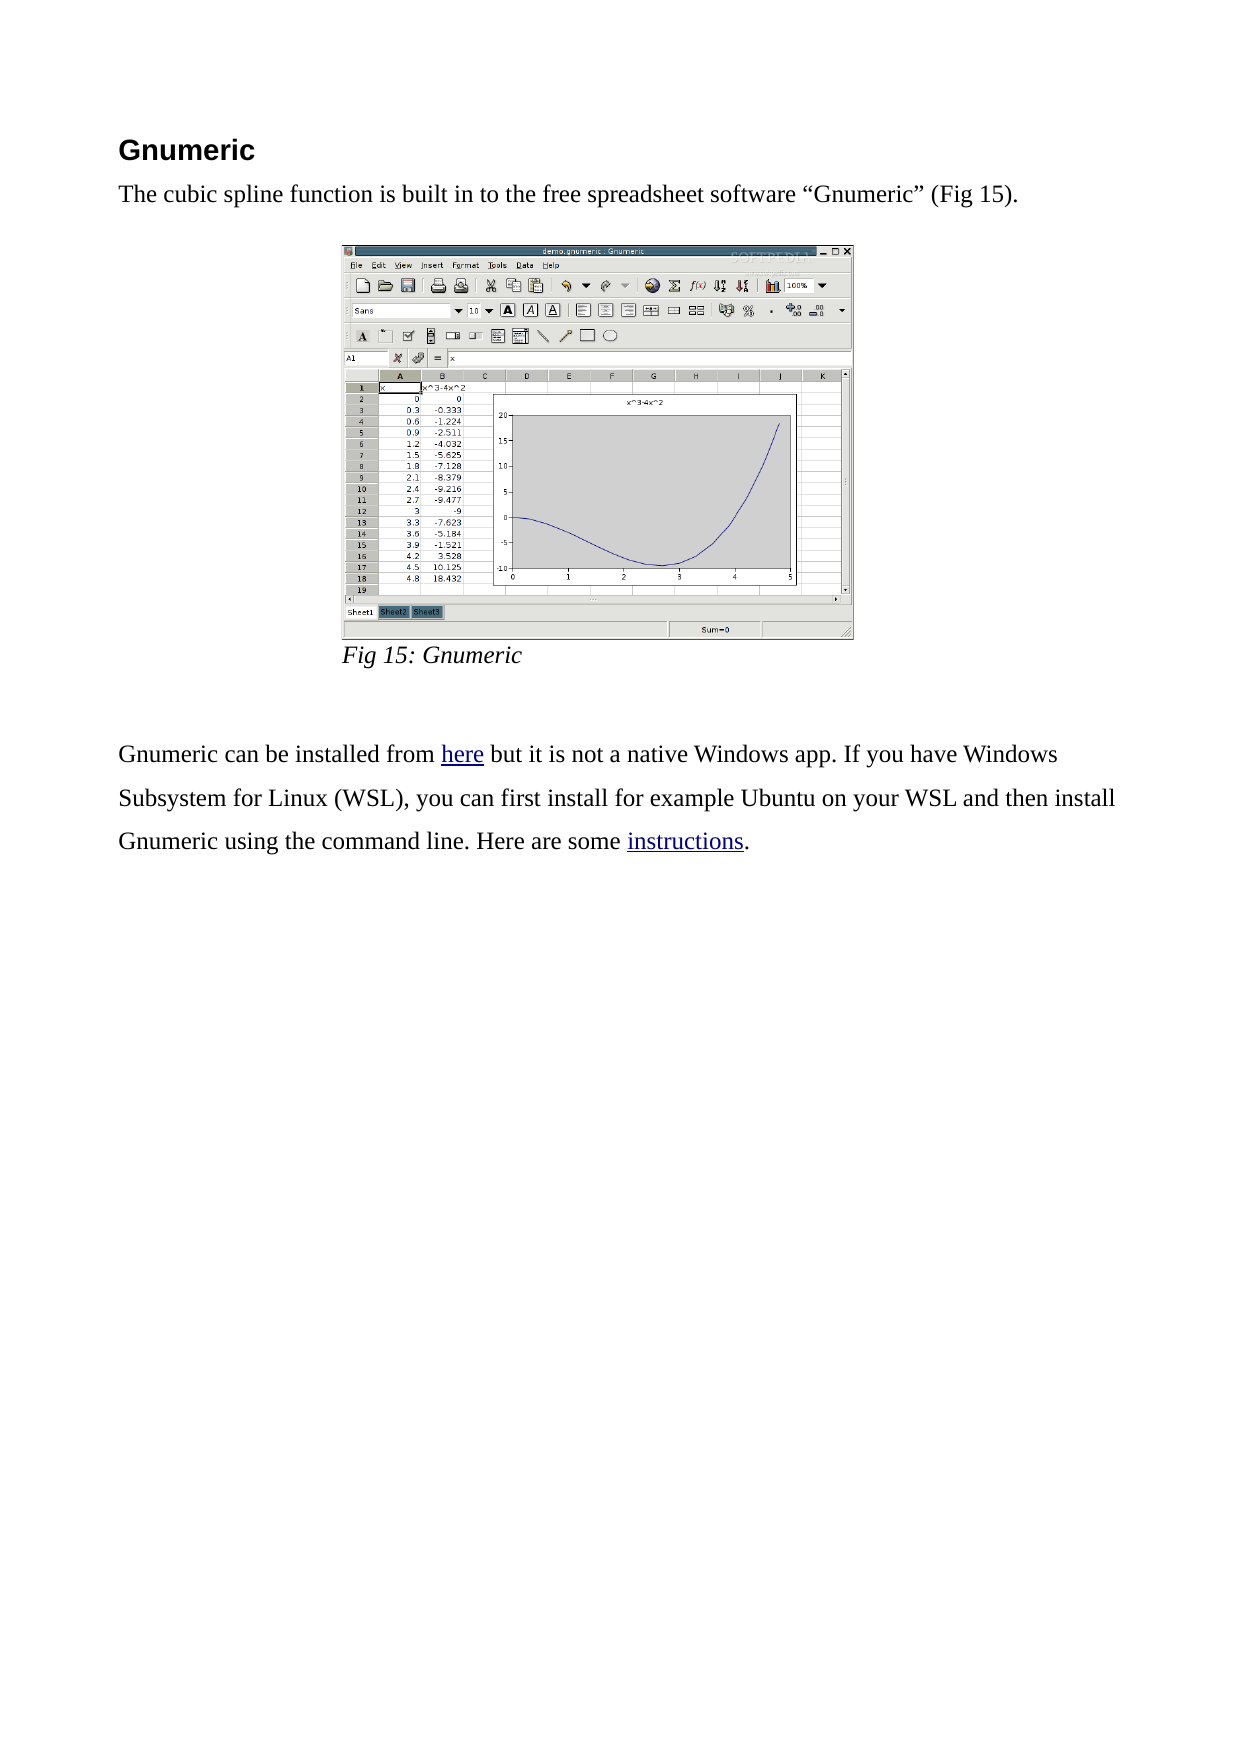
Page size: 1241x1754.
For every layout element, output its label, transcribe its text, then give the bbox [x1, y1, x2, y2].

subtitle Gnumeric [118, 133, 1122, 166]
text The cubic spline function is built in to the free spreadsheet software “Gnumeric” (Fig 15). [118, 179, 1122, 208]
text Fig 15: Gnumeric [342, 640, 853, 668]
subtitle Gnumeric can be installed from here but it is not a native Windows app. If you have Windows Subsystem for Linux (WSL), you can first install for example Ubuntu on your WSL and then install Gnumeric using the command line. Here are some instructions. [118, 739, 1122, 854]
picture [341, 245, 854, 640]
